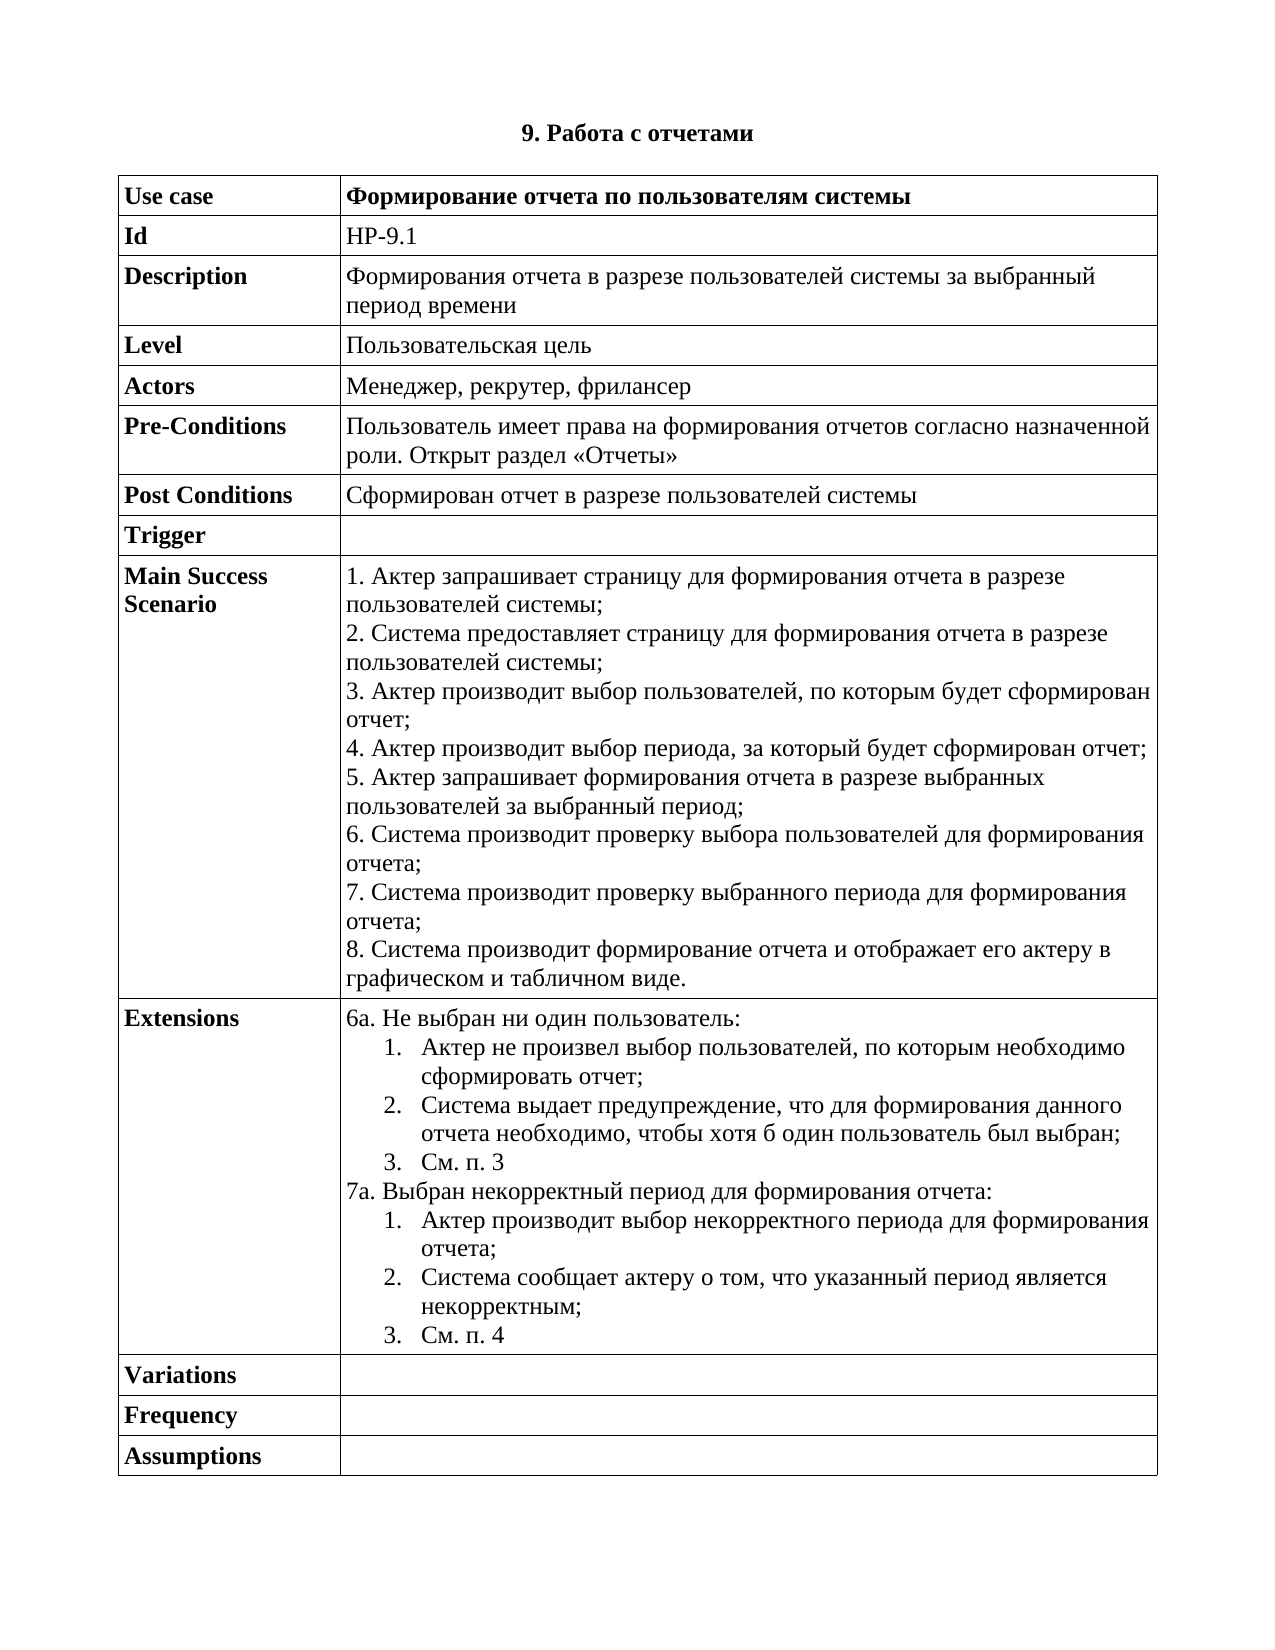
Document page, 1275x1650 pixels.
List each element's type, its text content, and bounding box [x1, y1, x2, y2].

table_cell [341, 516, 1157, 555]
table_cell 1. Актер запрашивает страницу для формирования отчета в разрезе пользователей системы; 2. Система предоставляет страницу для формирования отчета в разрезе пользователей системы; 3. Актер производит выбор пользователей, по которым будет сформирован отчет; 4. Актер производит выбор периода, за который будет сформирован отчет; 5. Актер запрашивает формирования отчета в разрезе выбранных пользователей за выбранный период; 6. Система производит проверку выбора пользователей для формирования отчета; 7. Система производит проверку выбранного периода для формирования отчета; 8. Система производит формирование отчета и отображает его актеру в графическом и табличном виде. [341, 556, 1157, 998]
text 9. Работа с отчетами [118, 118, 1157, 147]
table_cell Assumptions [119, 1436, 340, 1475]
table_cell Менеджер, рекрутер, фрилансер [341, 366, 1157, 405]
table_cell Level [119, 326, 340, 365]
table_cell Extensions [119, 999, 340, 1354]
table_cell НР-9.1 [341, 216, 1157, 255]
table_cell [341, 1396, 1157, 1435]
table_cell Post Conditions [119, 475, 340, 515]
table_cell Id [119, 216, 340, 255]
table_cell Пользователь имеет права на формирования отчетов согласно назначенной роли. Открыт раздел «Отчеты» [341, 406, 1157, 474]
table_cell Pre-Conditions [119, 406, 340, 474]
table_cell Frequency [119, 1396, 340, 1435]
table_cell Actors [119, 366, 340, 405]
table_cell Trigger [119, 516, 340, 555]
table_cell 6а. Не выбран ни один пользователь: Актер не произвел выбор пользователей, по которым необходимо сформировать отчет; Система выдает предупреждение, что для формирования данного отчета необходимо, чтобы хотя б один пользователь был выбран; См. п. 3 7а. Выбран некорректный период для формирования отчета: Актер производит выбор некорректного периода для формирования отчета; Система сообщает актеру о том, что указанный период является некорректным; См. п. 4 [341, 999, 1157, 1354]
table_cell Формирования отчета в разрезе пользователей системы за выбранный период времени [341, 256, 1157, 325]
table_cell Main Success Scenario [119, 556, 340, 998]
table_cell Пользовательская цель [341, 326, 1157, 365]
table_cell Description [119, 256, 340, 325]
table_cell [341, 1355, 1157, 1395]
table_header Формирование отчета по пользователям системы [341, 176, 1157, 215]
table_cell Variations [119, 1355, 340, 1395]
table_cell Сформирован отчет в разрезе пользователей системы [341, 475, 1157, 515]
table_header Use case [119, 176, 340, 215]
table_cell [341, 1436, 1157, 1475]
